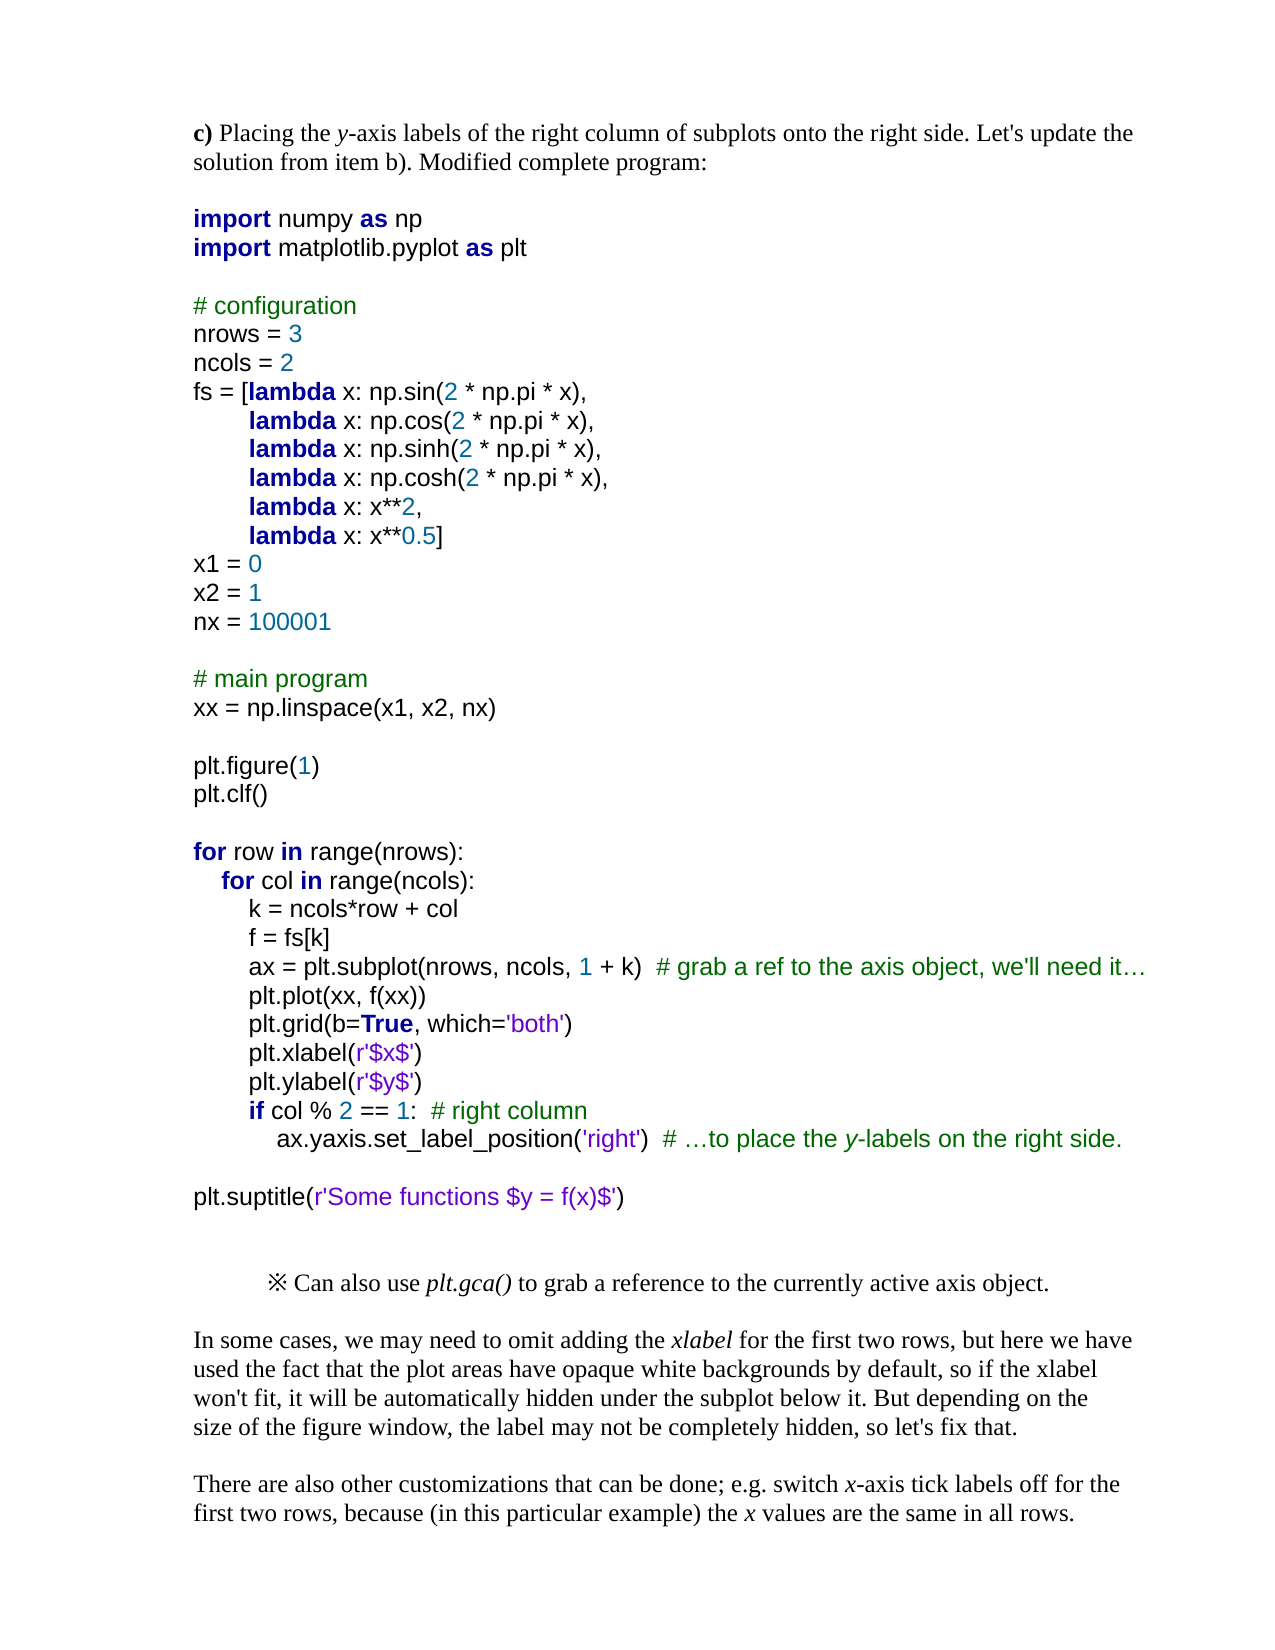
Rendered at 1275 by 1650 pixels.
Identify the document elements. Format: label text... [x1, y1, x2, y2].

list c) Placing the y-axis labels of the right column of subplots onto the right side. Let's update the solution from item b). Modified complete program: import numpy as np import matplotlib.pyplot as plt # configuration nrows = 3 ncols = 2 fs = [lambda x: np.sin(2 * np.pi * x), lambda x: np.cos(2 * np.pi * x), lambda x: np.sinh(2 * np.pi * x), lambda x: np.cosh(2 * np.pi * x), lambda x: x**2, lambda x: x**0.5] x1 = 0 x2 = 1 nx = 100001 # main program xx = np.linspace(x1, x2, nx) plt.figure(1) plt.clf() for row in range(nrows): for col in range(ncols): k = ncols*row + col f = fs[k] ax = plt.subplot(nrows, ncols, 1 + k) # grab a ref to the axis object, we'll need it… plt.plot(xx, f(xx)) plt.grid(b=True, which='both') plt.xlabel(r'$x$') plt.ylabel(r'$y$') if col % 2 == 1: # right column ax.yaxis.set_label_position('right') # …to place the y-labels on the right side. plt.suptitle(r'Some functions $y = f(x)$') ※ Can also use plt.gca() to grab a reference to the currently active axis object. In some cases, we may need to omit adding the xlabel for the first two rows, but here we have used the fact that the plot areas have opaque white backgrounds by default, so if the xlabel won't fit, it will be automatically hidden under the subplot below it. But depending on the size of the figure window, the label may not be completely hidden, so let's fix that. There are also other customizations that can be done; e.g. switch x-axis tick labels off for the first two rows, because (in this particular example) the x values are the same in all rows. [156, 118, 1157, 1527]
